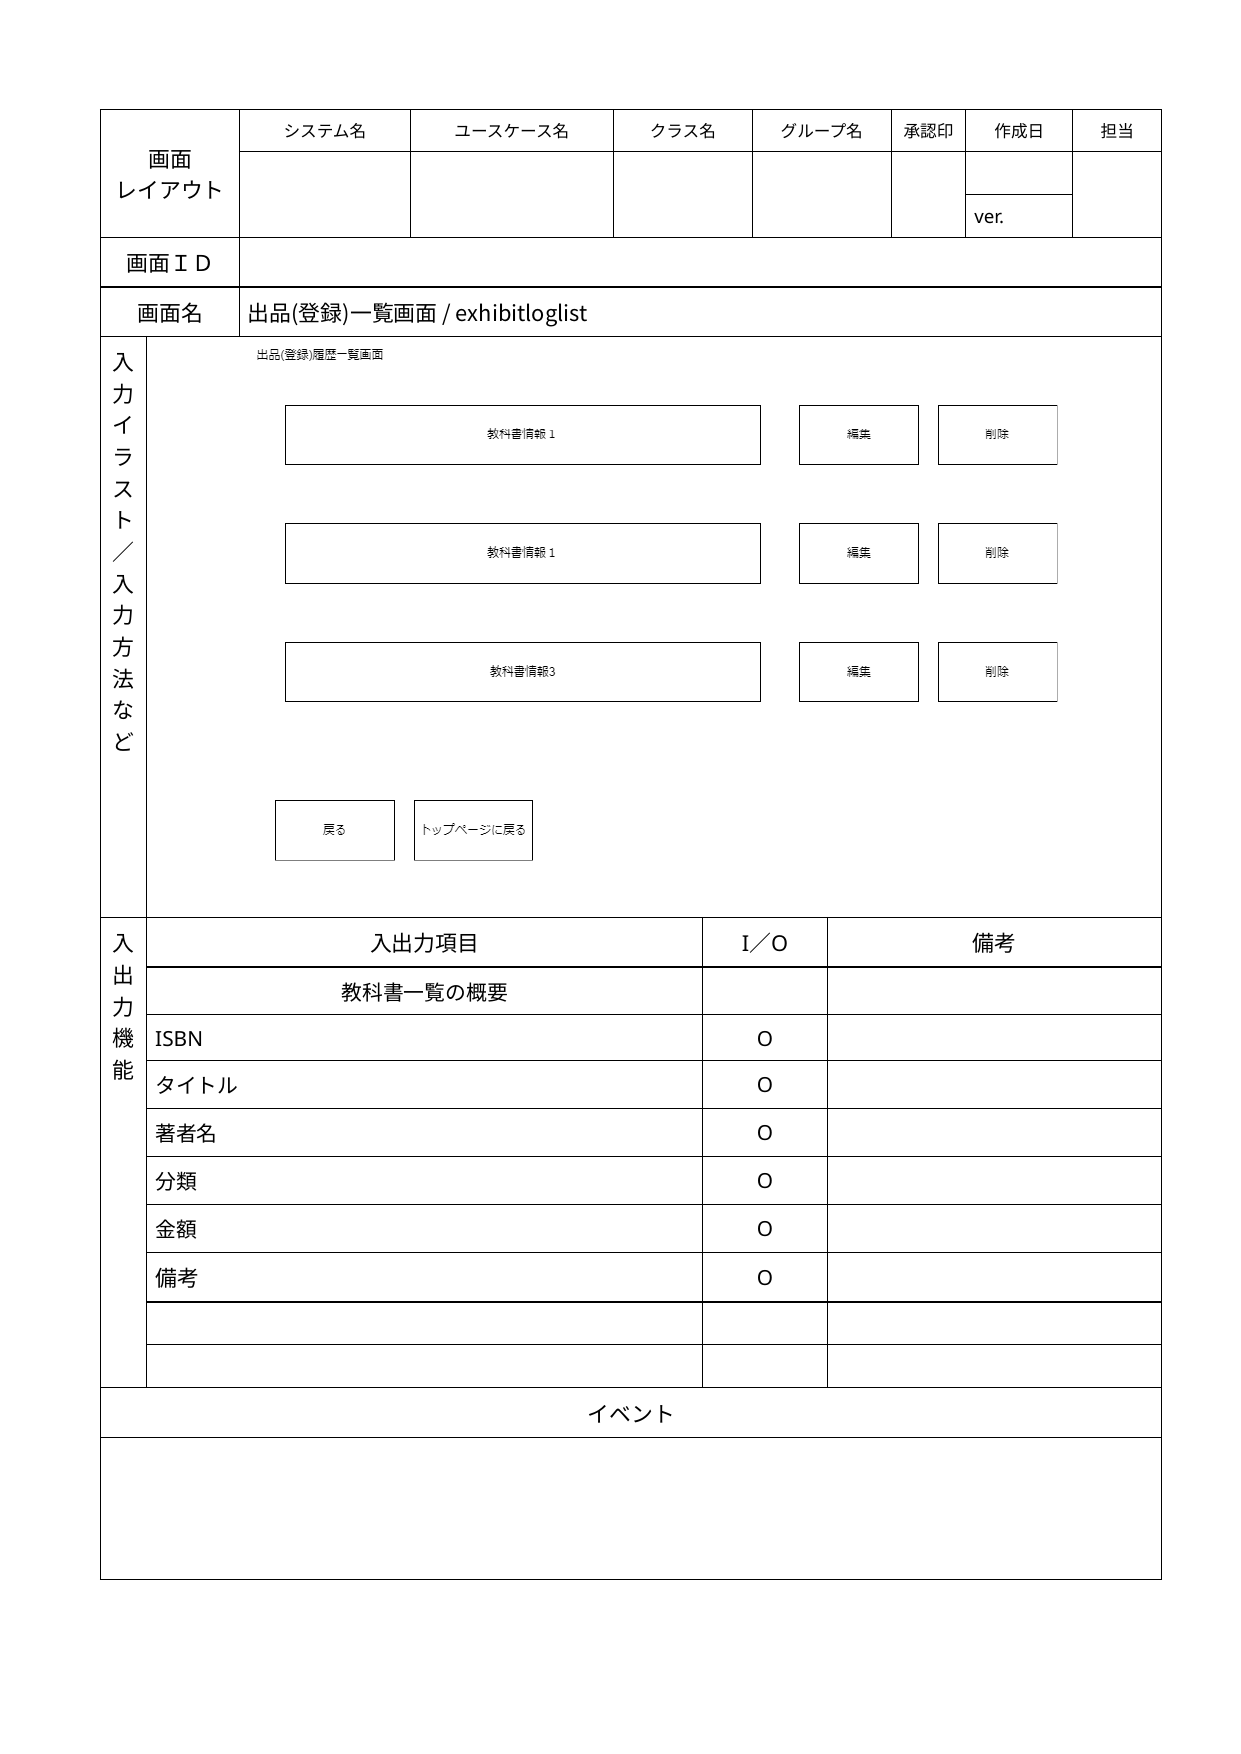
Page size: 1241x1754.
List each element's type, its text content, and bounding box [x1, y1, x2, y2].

table_cell 出品(登録)一覧画面 / exhibitloglist [240, 288, 1161, 336]
table_cell [828, 1015, 1161, 1060]
table_header 担当 [1073, 110, 1161, 151]
table_cell [828, 1345, 1161, 1387]
table_cell O [703, 1061, 827, 1108]
table_header クラス名 [614, 110, 752, 151]
table_cell 入力イラスト／入力方法など [101, 337, 146, 917]
table_cell [828, 968, 1161, 1014]
table_header システム名 [240, 110, 410, 151]
table_cell 画面ＩＤ [101, 238, 239, 286]
table_cell [828, 1253, 1161, 1301]
table_cell O [703, 1253, 827, 1301]
table_cell 分類 [147, 1157, 702, 1204]
table_cell [411, 152, 613, 237]
table_cell O [703, 1015, 827, 1060]
table_cell [753, 152, 891, 237]
table_cell [703, 1345, 827, 1387]
table_header 作成日 [966, 110, 1072, 151]
table_header 承認印 [892, 110, 965, 151]
table_cell [147, 1345, 702, 1387]
table_cell [828, 1303, 1161, 1344]
table_cell O [703, 1205, 827, 1252]
table_cell 著者名 [147, 1109, 702, 1156]
table_cell [614, 152, 752, 237]
table_cell 画面名 [101, 288, 239, 336]
table_cell 金額 [147, 1205, 702, 1252]
table_cell タイトル [147, 1061, 702, 1108]
table_cell O [703, 1157, 827, 1204]
table_header ユースケース名 [411, 110, 613, 151]
table_cell [240, 152, 410, 237]
table_cell [828, 1157, 1161, 1204]
table_cell [828, 1205, 1161, 1252]
table_cell [892, 152, 965, 237]
table_cell ver. [966, 195, 1072, 237]
picture [250, 345, 1058, 861]
table_cell ISBN [147, 1015, 702, 1060]
table_cell [240, 238, 1161, 286]
table_cell [1073, 152, 1161, 237]
table_cell 入出力機能 [101, 918, 146, 1387]
table_cell [828, 1109, 1161, 1156]
table_header グループ名 [753, 110, 891, 151]
table_cell [828, 1061, 1161, 1108]
table_cell 入出力項目 [147, 918, 702, 966]
table_cell [147, 337, 1161, 917]
table_cell イベント [101, 1388, 1161, 1437]
table_cell [703, 968, 827, 1014]
table_cell 備考 [828, 918, 1161, 966]
table_cell [101, 1438, 1161, 1579]
table_header 画面 レイアウト [101, 110, 239, 237]
table_cell [966, 152, 1072, 194]
table_cell [703, 1303, 827, 1344]
table_cell O [703, 1109, 827, 1156]
table_cell I／O [703, 918, 827, 966]
table_cell 教科書一覧の概要 [147, 968, 702, 1014]
table_cell [147, 1303, 702, 1344]
table_cell 備考 [147, 1253, 702, 1301]
